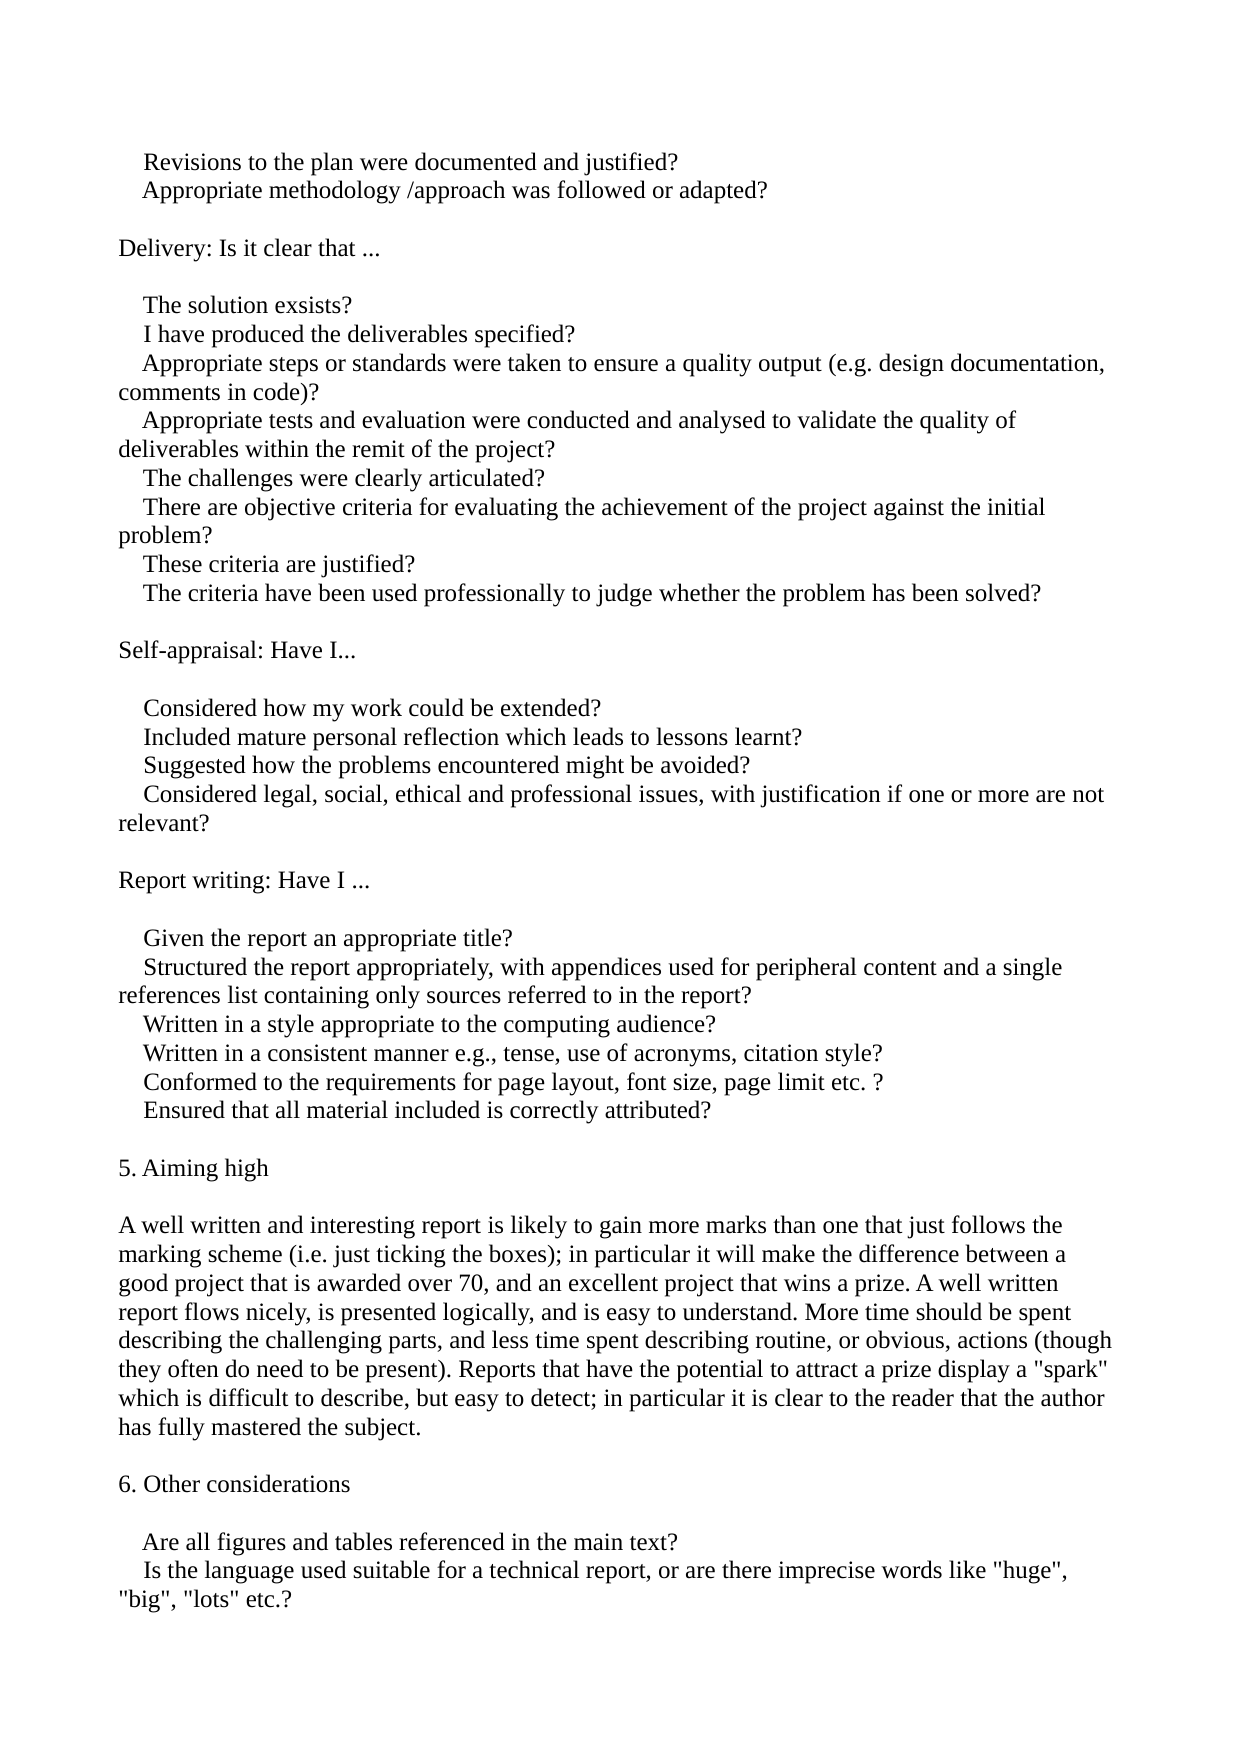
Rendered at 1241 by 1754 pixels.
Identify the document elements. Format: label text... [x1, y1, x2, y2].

text Suggested how the problems encountered might be avoided? [118, 751, 1122, 779]
text Structured the report appropriately, with appendices used for peripheral content and a single references list containing only sources referred to in the report? [118, 952, 1122, 1009]
text The solution exsists? [118, 291, 1122, 319]
text Appropriate tests and evaluation were conducted and analysed to validate the quality of deliverables within the remit of the project? [118, 406, 1122, 463]
text The challenges were clearly articulated? [118, 463, 1122, 492]
text Report writing: Have I ... [118, 866, 1122, 894]
text I have produced the deliverables specified? [118, 319, 1122, 348]
text Is the language used suitable for a technical report, or are there imprecise words like "huge", "big", "lots" etc.? [118, 1556, 1122, 1613]
text Conformed to the requirements for page layout, font size, page limit etc. ? [118, 1067, 1122, 1096]
text Revisions to the plan were documented and justified? [118, 147, 1122, 176]
text Considered how my work could be extended? [118, 693, 1122, 722]
text Written in a consistent manner e.g., tense, use of acronyms, citation style? [118, 1038, 1122, 1067]
text Self-appraisal: Have I... [118, 636, 1122, 664]
text Considered legal, social, ethical and professional issues, with justification if one or more are not relevant? [118, 779, 1122, 837]
text 5. Aiming high [118, 1153, 1122, 1182]
text Given the report an appropriate title? [118, 923, 1122, 952]
text There are objective criteria for evaluating the achievement of the project against the initial problem? [118, 492, 1122, 549]
text Included mature personal reflection which leads to lessons learnt? [118, 722, 1122, 751]
text These criteria are justified? [118, 549, 1122, 578]
text Delivery: Is it clear that ... [118, 233, 1122, 262]
text The criteria have been used professionally to judge whether the problem has been solved? [118, 578, 1122, 607]
text Ensured that all material included is correctly attributed? [118, 1096, 1122, 1124]
text Appropriate methodology /approach was followed or adapted? [118, 176, 1122, 204]
text Are all figures and tables referenced in the main text? [118, 1527, 1122, 1556]
text 6. Other considerations [118, 1469, 1122, 1498]
text Written in a style appropriate to the computing audience? [118, 1009, 1122, 1038]
text A well written and interesting report is likely to gain more marks than one that just follows the marking scheme (i.e. just ticking the boxes); in particular it will make the difference between a good project that is awarded over 70, and an excellent project that wins a prize. A well written report flows nicely, is presented logically, and is easy to understand. More time should be spent describing the challenging parts, and less time spent describing routine, or obvious, actions (though they often do need to be present). Reports that have the potential to attract a prize display a "spark" which is difficult to describe, but easy to detect; in particular it is clear to the reader that the author has fully mastered the subject. [118, 1211, 1122, 1441]
text Appropriate steps or standards were taken to ensure a quality output (e.g. design documentation, comments in code)? [118, 348, 1122, 406]
